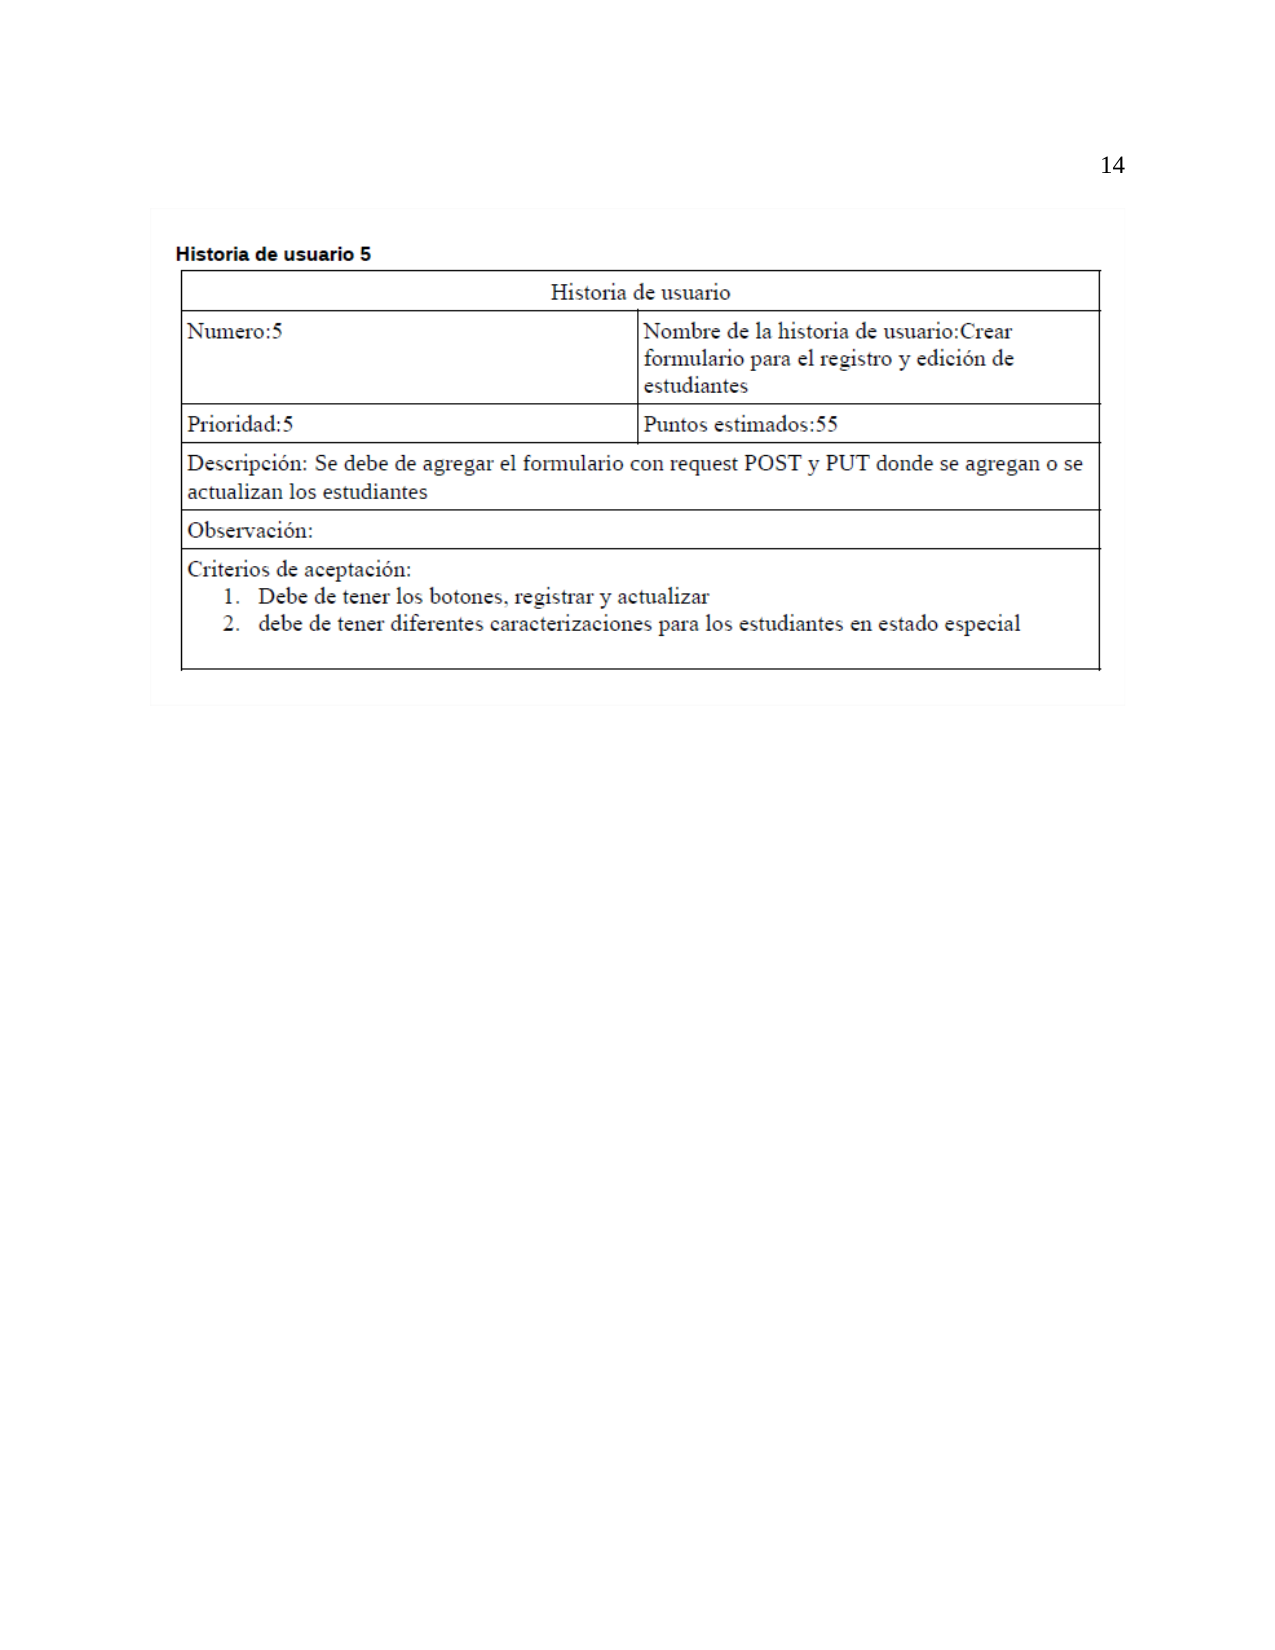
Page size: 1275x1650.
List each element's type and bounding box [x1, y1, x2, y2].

picture [150, 208, 1125, 706]
